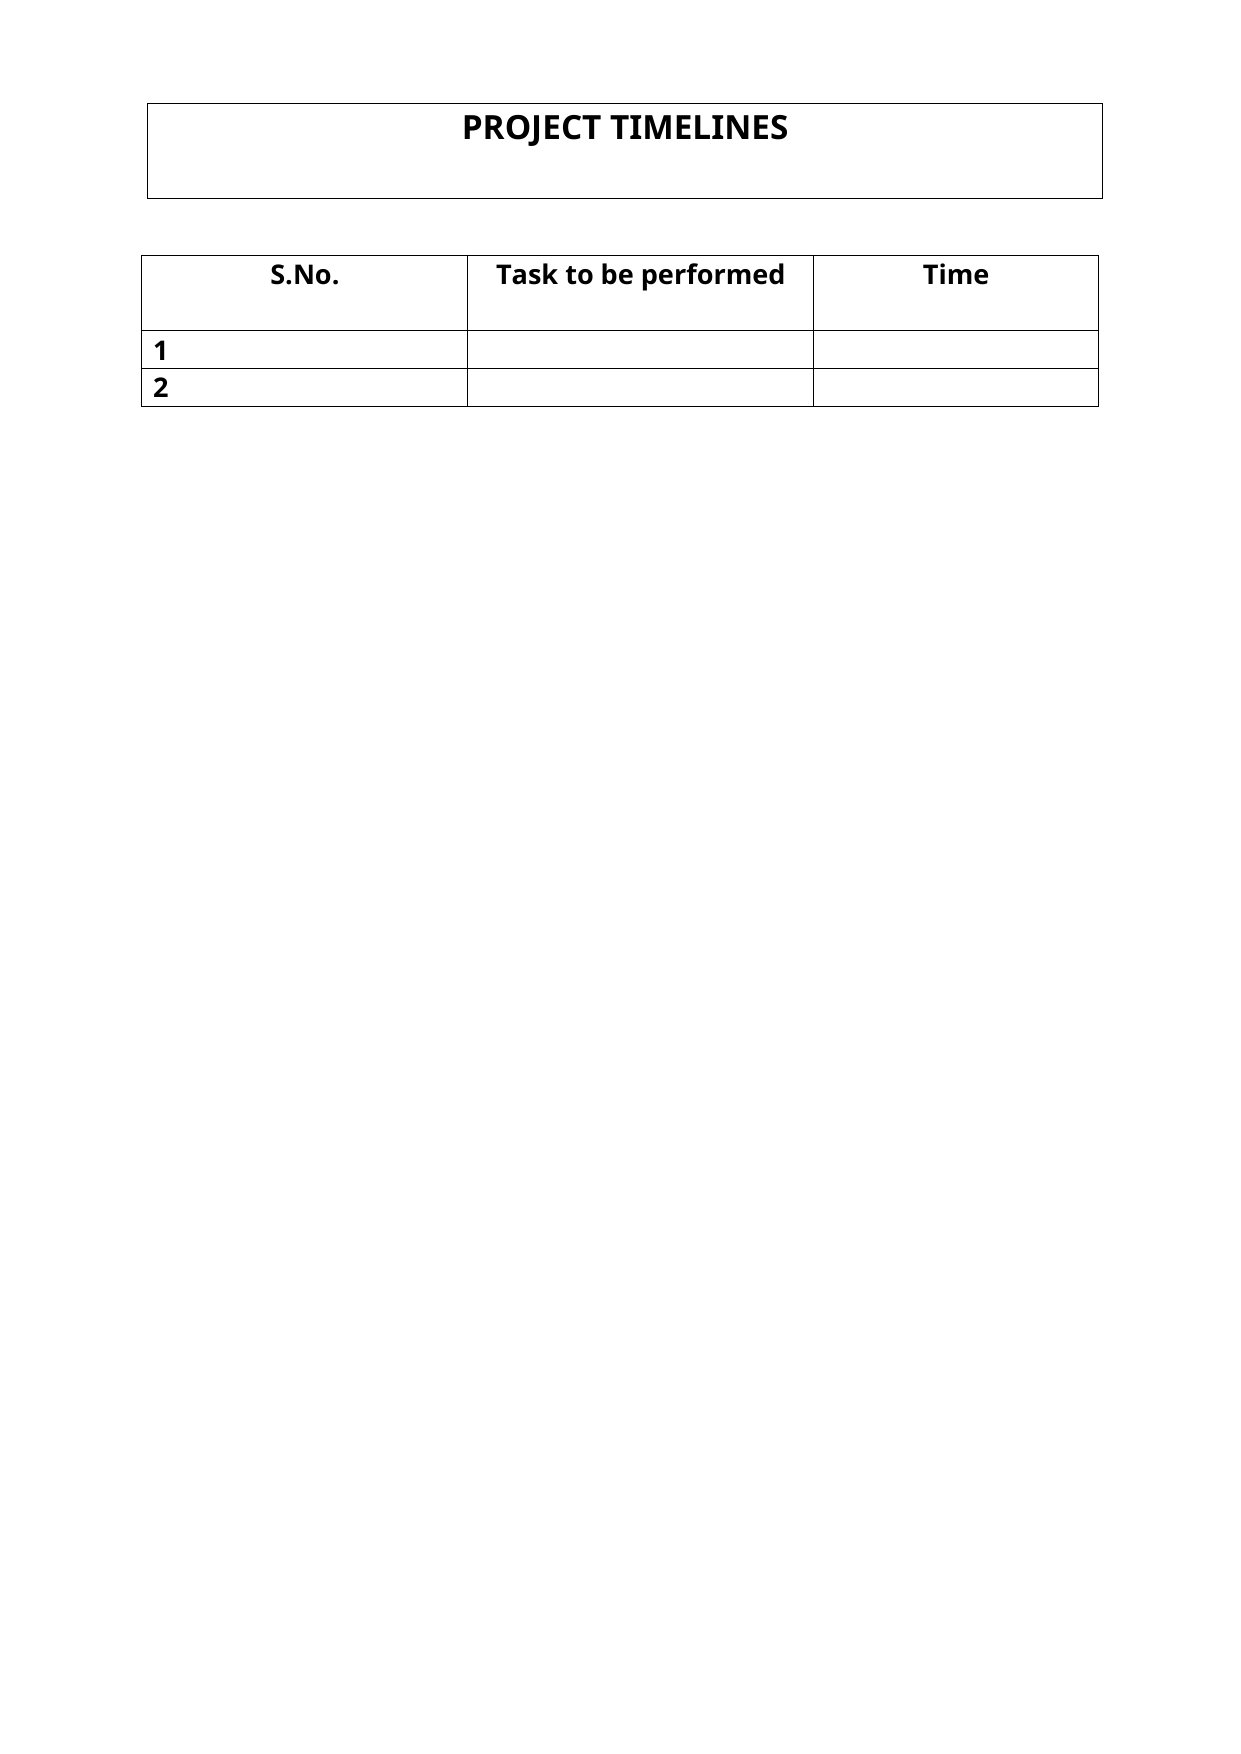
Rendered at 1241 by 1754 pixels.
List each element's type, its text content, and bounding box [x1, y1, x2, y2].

table_cell [814, 331, 1098, 368]
table_header PROJECT TIMELINES [148, 104, 1102, 198]
table_cell 1 [142, 331, 467, 368]
table_cell [468, 331, 813, 368]
table_cell [814, 369, 1098, 406]
table_cell [468, 369, 813, 406]
table_cell 2 [142, 369, 467, 406]
table_header Task to be performed [468, 256, 813, 330]
table_header S.No. [142, 256, 467, 330]
table_header Time [814, 256, 1098, 330]
